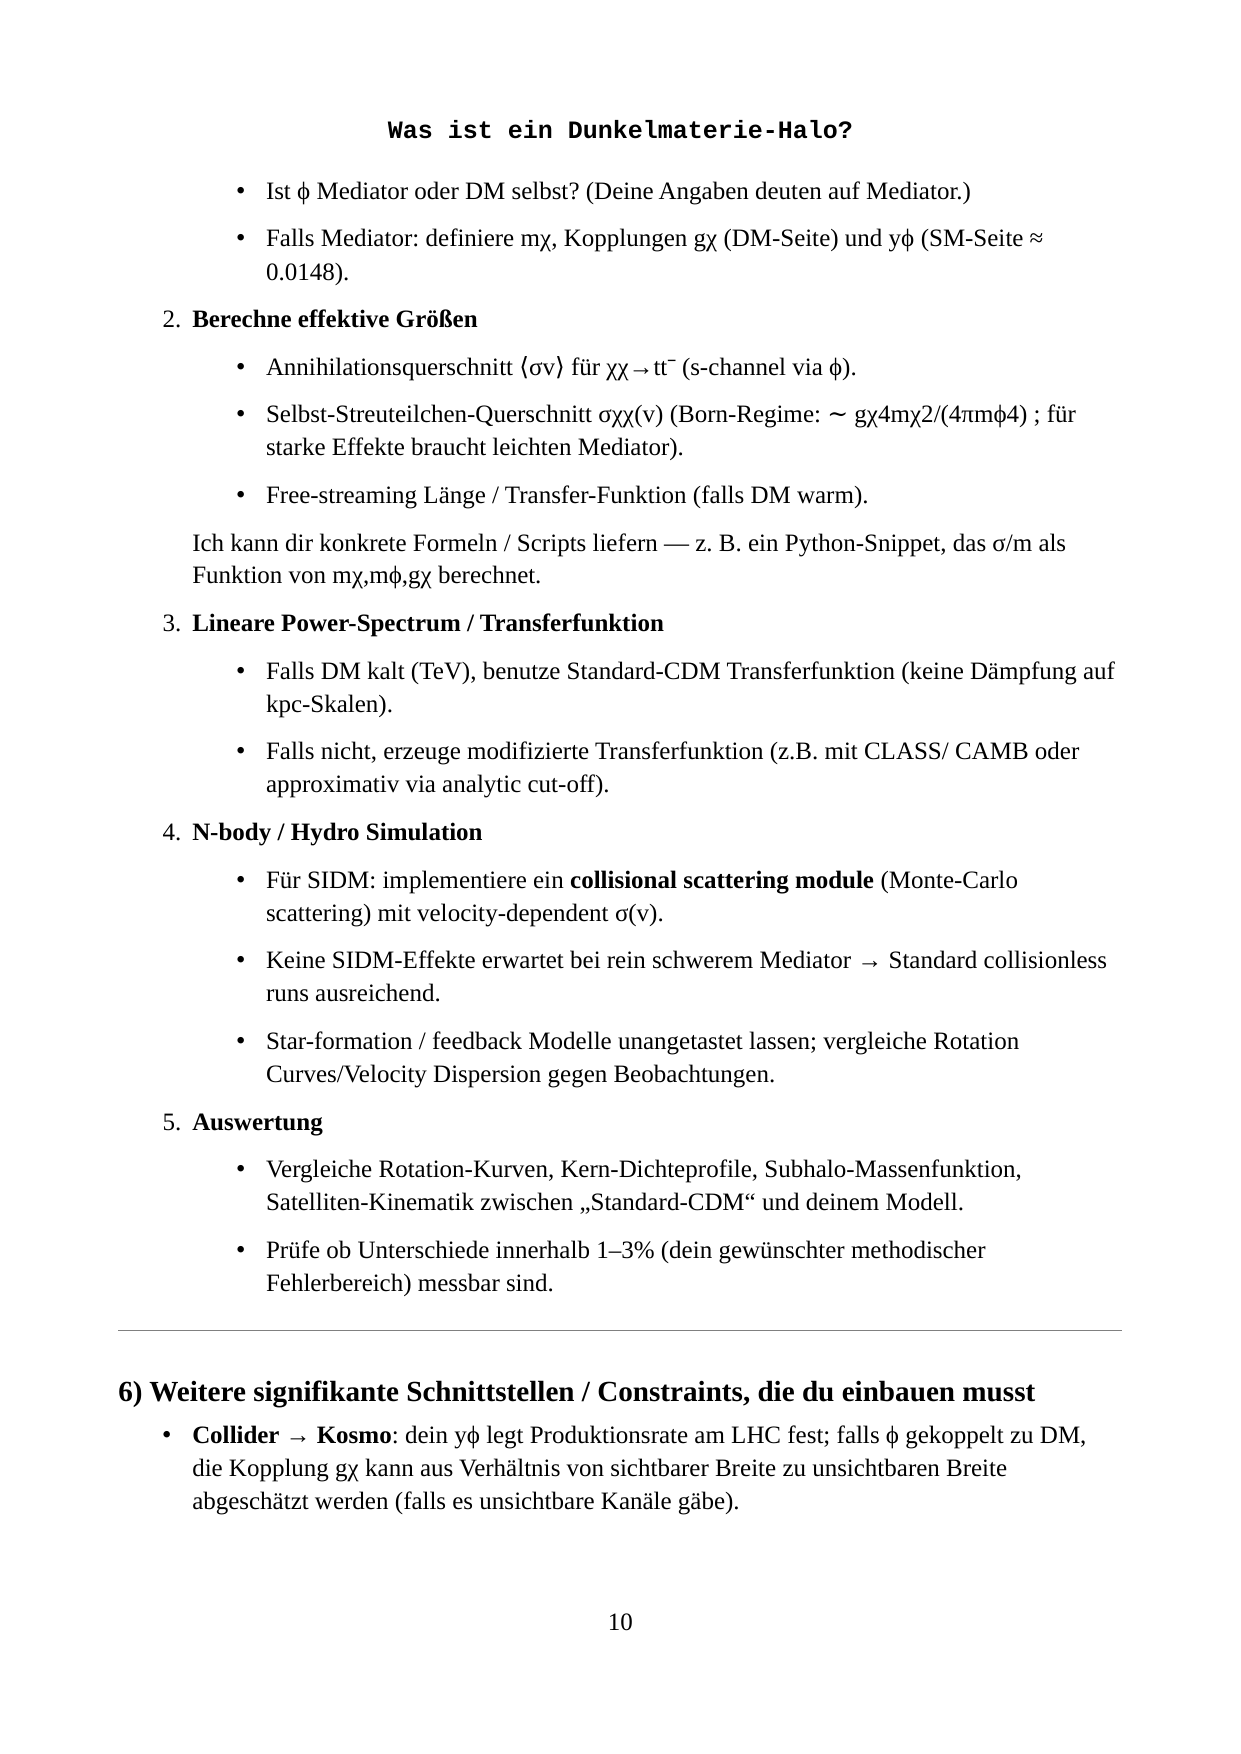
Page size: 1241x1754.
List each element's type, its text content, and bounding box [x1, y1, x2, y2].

list Falls DM kalt (TeV), benutze Standard-CDM Transferfunktion (keine Dämpfung auf kpc-Skalen). [236, 656, 1122, 718]
list Ist ϕ Mediator oder DM selbst? (Deine Angaben deuten auf Mediator.) [236, 176, 1122, 205]
list Free-streaming Länge / Transfer-Funktion (falls DM warm). [236, 480, 1122, 509]
list Lineare Power-Spectrum / Transferfunktion [162, 608, 1122, 637]
list Collider → Kosmo: dein yϕ​ legt Produktionsrate am LHC fest; falls ϕ gekoppelt zu DM, die Kopplung gχ​ kann aus Verhältnis von sichtbarer Breite zu unsichtbaren Breite abgeschätzt werden (falls es unsichtbare Kanäle gäbe). [162, 1420, 1122, 1515]
list Annihilationsquerschnitt ⟨σv⟩ für χχ→ttˉ (s-channel via ϕ). [236, 352, 1122, 381]
list Berechne effektive Größen [162, 304, 1122, 333]
list Falls Mediator: definiere mχ​, Kopplungen gχ​ (DM-Seite) und yϕ​ (SM-Seite ≈ 0.0148). [236, 223, 1122, 285]
list Für SIDM: implementiere ein collisional scattering module (Monte-Carlo scattering) mit velocity-dependent σ(v). [236, 865, 1122, 926]
list Vergleiche Rotation-Kurven, Kern-Dichteprofile, Subhalo-Massenfunktion, Satelliten-Kinematik zwischen „Standard-CDM“ und deinem Modell. [236, 1154, 1122, 1216]
list Auswertung [162, 1107, 1122, 1135]
subtitle 6) Weitere signifikante Schnittstellen / Constraints, die du einbauen musst [118, 1374, 1122, 1408]
list N-body / Hydro Simulation [162, 817, 1122, 846]
list Keine SIDM-Effekte erwartet bei rein schwerem Mediator → Standard collisionless runs ausreichend. [236, 945, 1122, 1007]
list Selbst-Streuteilchen-Querschnitt σχχ​(v) (Born-Regime: ∼ gχ4​mχ2​/(4πmϕ4​) ; für starke Effekte braucht leichten Mediator). [236, 399, 1122, 461]
list Ich kann dir konkrete Formeln / Scripts liefern — z. B. ein Python-Snippet, das σ/m als Funktion von mχ​,mϕ​,gχ​ berechnet. [162, 528, 1122, 589]
list Falls nicht, erzeuge modifizierte Transferfunktion (z.B. mit CLASS/ CAMB oder approximativ via analytic cut-off). [236, 736, 1122, 798]
list Star-formation / feedback Modelle unangetastet lassen; vergleiche Rotation Curves/Velocity Dispersion gegen Beobachtungen. [236, 1026, 1122, 1088]
list Prüfe ob Unterschiede innerhalb 1–3% (dein gewünschter methodischer Fehlerbereich) messbar sind. [236, 1235, 1122, 1297]
